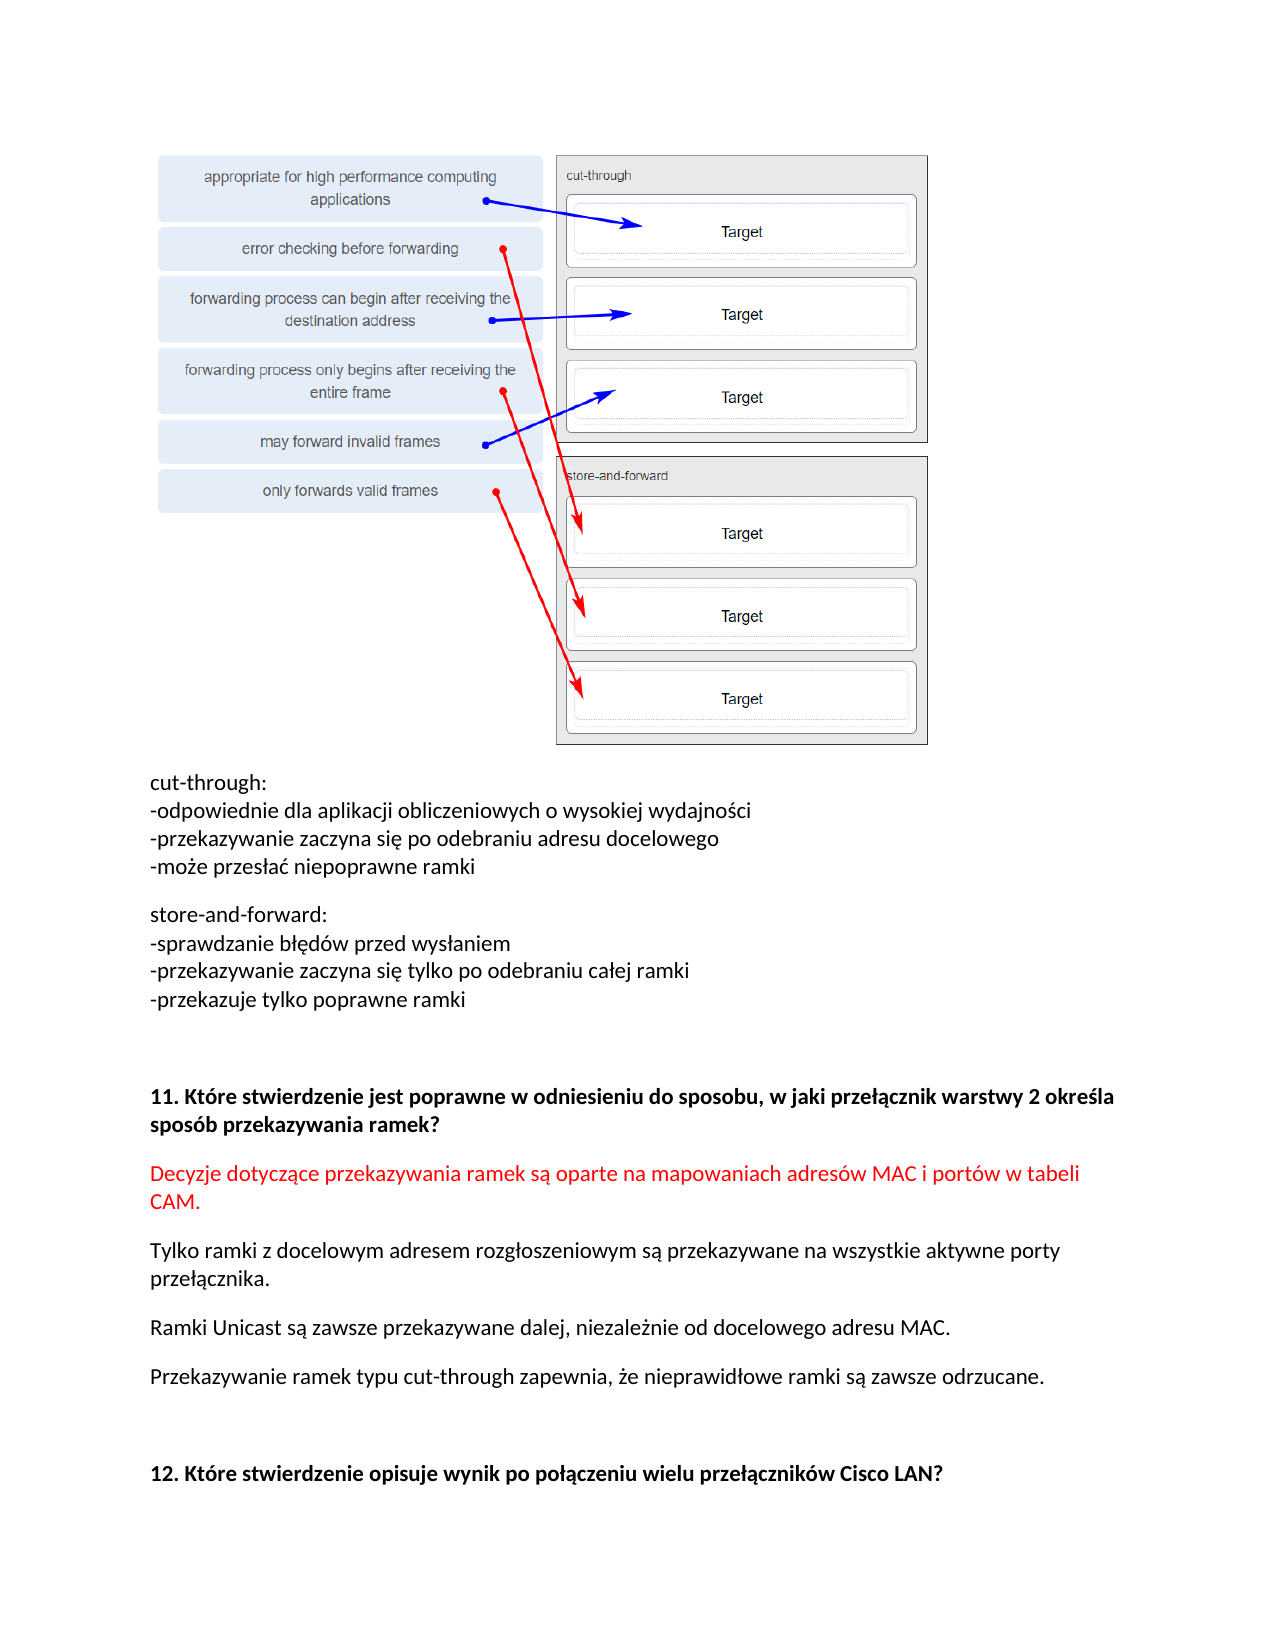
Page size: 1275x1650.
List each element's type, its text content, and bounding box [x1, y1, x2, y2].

text store-and-forward: -sprawdzanie błędów przed wysłaniem -przekazywanie zaczyna się tylko po odebraniu całej ramki -przekazuje tylko poprawne ramki [150, 901, 1125, 1013]
text Decyzje dotyczące przekazywania ramek są oparte na mapowaniach adresów MAC i portów w tabeli CAM. [150, 1159, 1125, 1215]
text Przekazywanie ramek typu cut-through zapewnia, że nieprawidłowe ramki są zawsze odrzucane. [150, 1362, 1125, 1390]
text Tylko ramki z docelowym adresem rozgłoszeniowym są przekazywane na wszystkie aktywne porty przełącznika. [150, 1236, 1125, 1292]
text 12. Które stwierdzenie opisuje wynik po połączeniu wielu przełączników Cisco LAN? [150, 1459, 1125, 1488]
text Ramki Unicast są zawsze przekazywane dalej, niezależnie od docelowego adresu MAC. [150, 1313, 1125, 1341]
text 11. Które stwierdzenie jest poprawne w odniesieniu do sposobu, w jaki przełącznik warstwy 2 określa sposób przekazywania ramek? [150, 1082, 1125, 1138]
text cut-through: -odpowiednie dla aplikacji obliczeniowych o wysokiej wydajności -przekazywanie zaczyna się po odebraniu adresu docelowego -może przesłać niepoprawne ramki [150, 768, 1125, 880]
